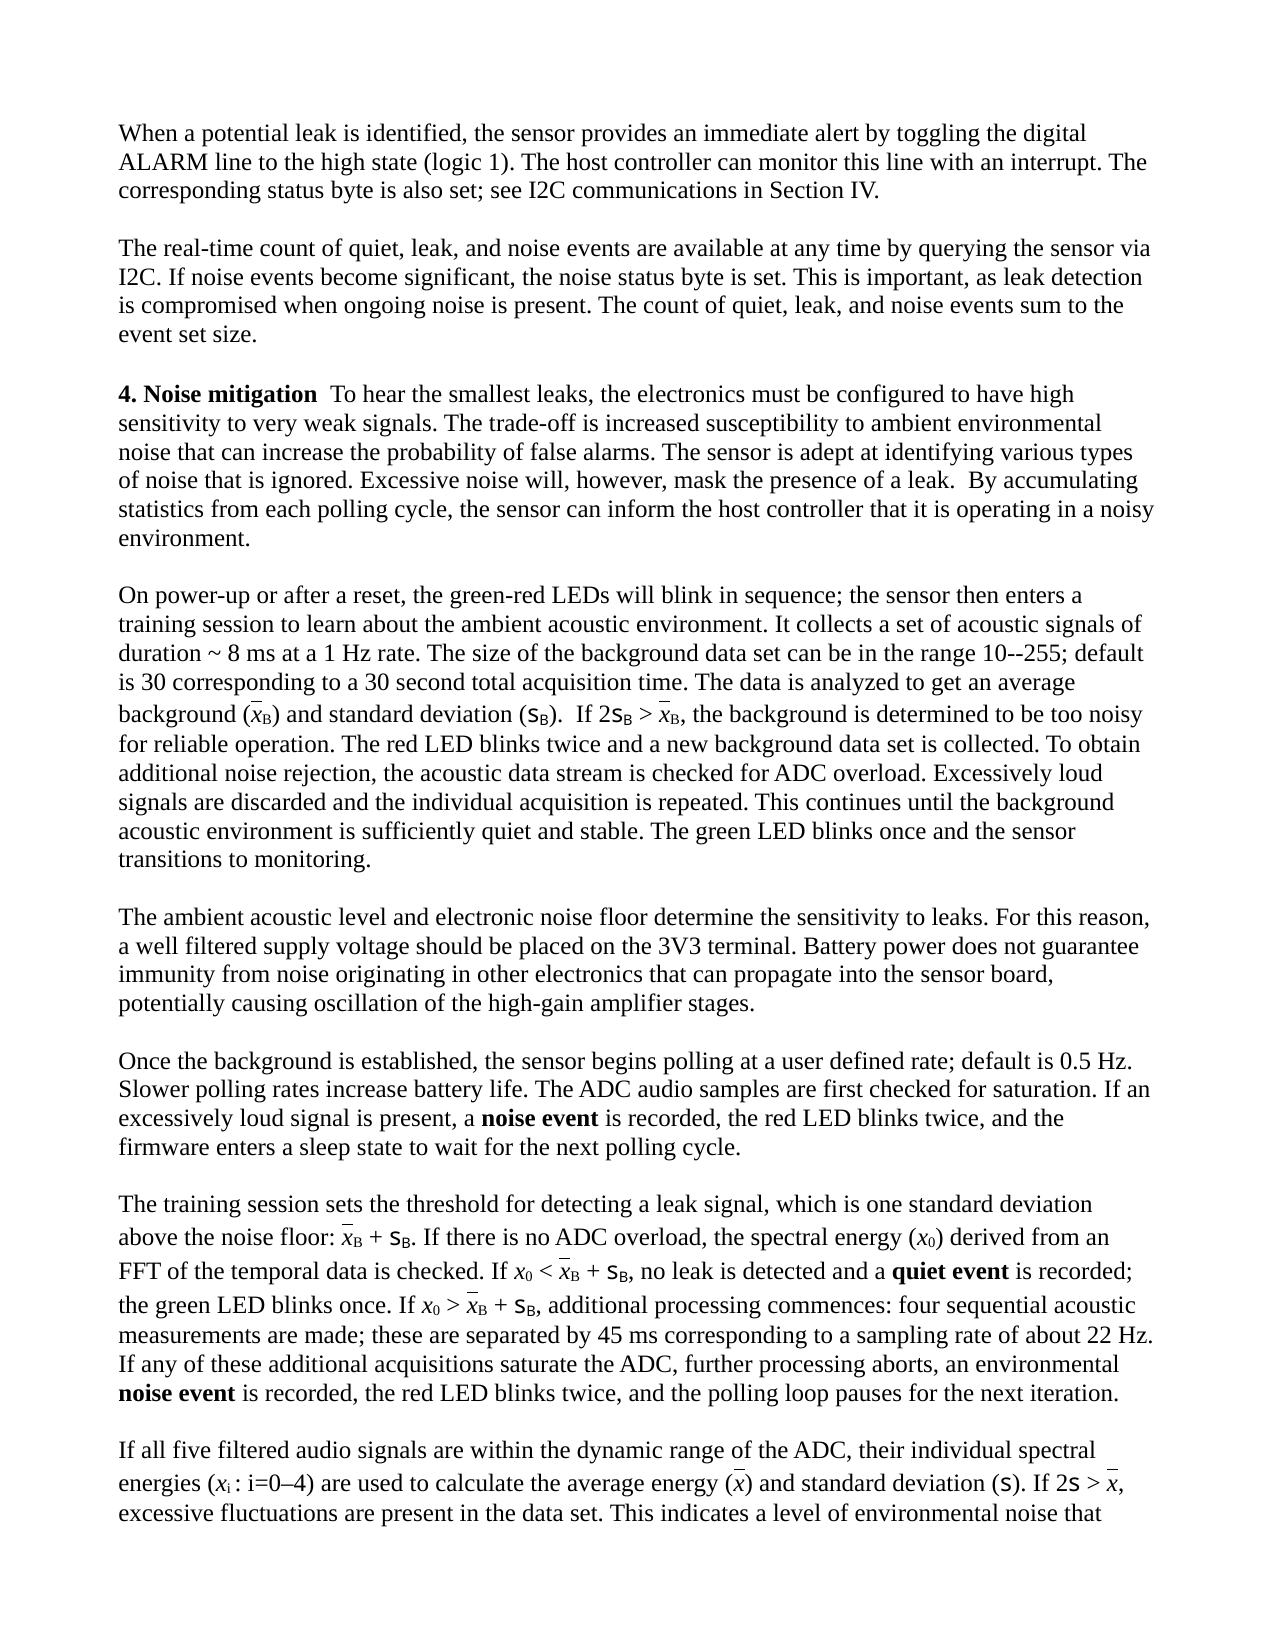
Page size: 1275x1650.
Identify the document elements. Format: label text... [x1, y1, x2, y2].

text The real-time count of quiet, leak, and noise events are available at any time by querying the sensor via I2C. If noise events become significant, the noise status byte is set. This is important, as leak detection is compromised when ongoing noise is present. The count of quiet, leak, and noise events sum to the event set size. [118, 233, 1157, 348]
text On power-up or after a reset, the green-red LEDs will blink in sequence; the sensor then enters a training session to learn about the ambient acoustic environment. It collects a set of acoustic signals of duration ~ 8 ms at a 1 Hz rate. The size of the background data set can be in the range 10--255; default is 30 corresponding to a 30 second total acquisition time. The data is analyzed to get an average background (xB) and standard deviation (sB). If 2sB > xB, the background is determined to be too noisy for reliable operation. The red LED blinks twice and a new background data set is collected. To obtain additional noise rejection, the acoustic data stream is checked for ADC overload. Excessively loud signals are discarded and the individual acquisition is repeated. This continues until the background acoustic environment is sufficiently quiet and stable. The green LED blinks once and the sensor transitions to monitoring. [118, 581, 1157, 873]
text If all five filtered audio signals are within the dynamic range of the ADC, their individual spectral energies (xi : i=0–4) are used to calculate the average energy (x) and standard deviation (s). If 2s > x, excessive fluctuations are present in the data set. This indicates a level of environmental noise that [118, 1436, 1157, 1527]
text The training session sets the threshold for detecting a leak signal, which is one standard deviation above the noise floor: xB + sB. If there is no ADC overload, the spectral energy (x0) derived from an FFT of the temporal data is checked. If x0 < xB + sB, no leak is detected and a quiet event is recorded; the green LED blinks once. If x0 > xB + sB, additional processing commences: four sequential acoustic measurements are made; these are separated by 45 ms corresponding to a sampling rate of about 22 Hz. If any of these additional acquisitions saturate the ADC, further processing aborts, an environmental noise event is recorded, the red LED blinks twice, and the polling loop pauses for the next iteration. [118, 1189, 1157, 1407]
text When a potential leak is identified, the sensor provides an immediate alert by toggling the digital ALARM line to the high state (logic 1). The host controller can monitor this line with an interrupt. The corresponding status byte is also set; see I2C communications in Section IV. [118, 118, 1157, 204]
text The ambient acoustic level and electronic noise floor determine the sensitivity to leaks. For this reason, a well filtered supply voltage should be placed on the 3V3 terminal. Battery power does not guarantee immunity from noise originating in other electronics that can propagate into the sensor board, potentially causing oscillation of the high-gain amplifier stages. [118, 902, 1157, 1017]
text 4. Noise mitigation To hear the smallest leaks, the electronics must be configured to have high sensitivity to very weak signals. The trade-off is increased susceptibility to ambient environmental noise that can increase the probability of false alarms. The sensor is adept at identifying various types of noise that is ignored. Excessive noise will, however, mask the presence of a leak. By accumulating statistics from each polling cycle, the sensor can inform the host controller that it is operating in a noisy environment. [118, 379, 1157, 552]
text Once the background is established, the sensor begins polling at a user defined rate; default is 0.5 Hz. Slower polling rates increase battery life. The ADC audio samples are first checked for saturation. If an excessively loud signal is present, a noise event is recorded, the red LED blinks twice, and the firmware enters a sleep state to wait for the next polling cycle. [118, 1046, 1157, 1161]
